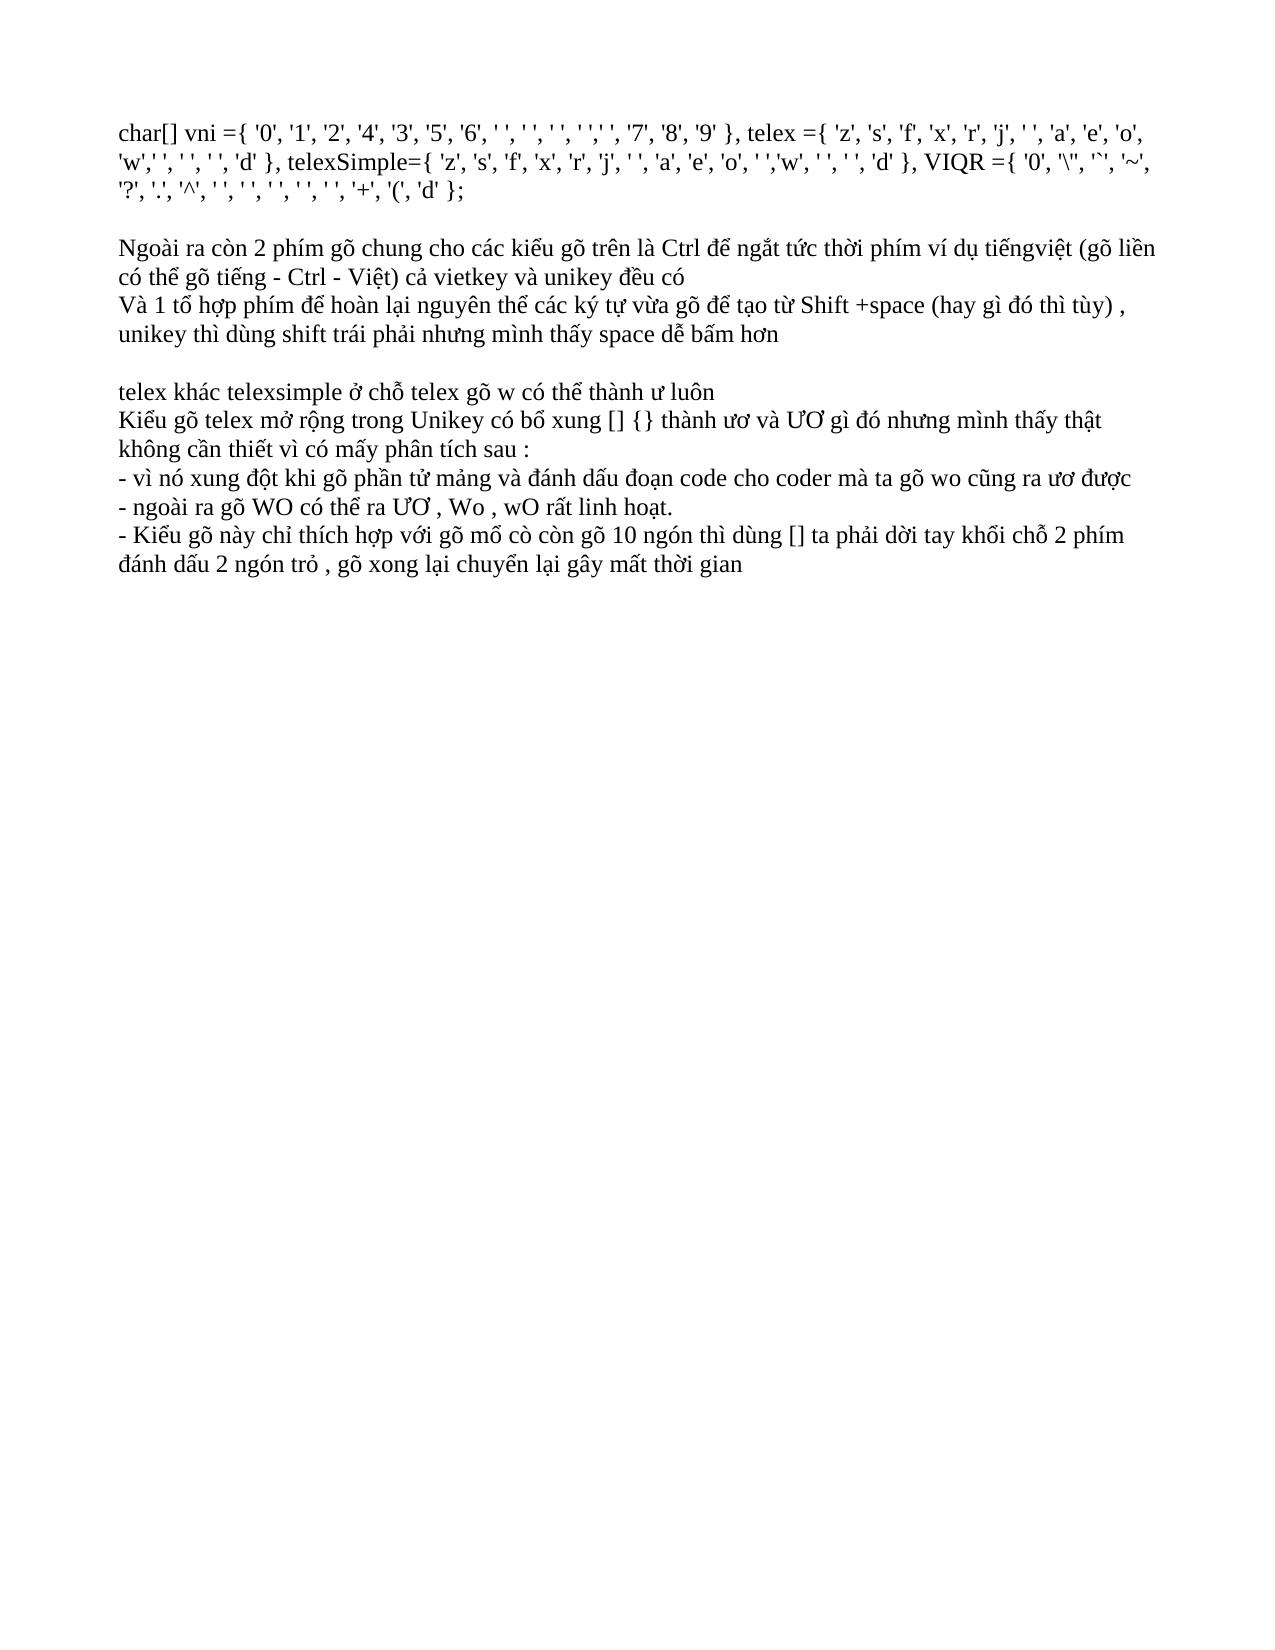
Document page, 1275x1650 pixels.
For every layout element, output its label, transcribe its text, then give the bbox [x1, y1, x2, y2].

text Ngoài ra còn 2 phím gõ chung cho các kiểu gõ trên là Ctrl để ngắt tức thời phím ví dụ tiếngviệt (gõ liền có thể gõ tiếng - Ctrl - Việt) cả vietkey và unikey đều có [118, 233, 1157, 291]
text telex khác telexsimple ở chỗ telex gõ w có thể thành ư luôn [118, 377, 1157, 406]
text char[] vni ={ '0', '1', '2', '4', '3', '5', '6', ' ', ' ', ' ', ' ',' ', '7', '8', '9' }, telex ={ 'z', 's', 'f', 'x', 'r', 'j', ' ', 'a', 'e', 'o', 'w',' ', ' ', ' ', 'd' }, telexSimple={ 'z', 's', 'f', 'x', 'r', 'j', ' ', 'a', 'e', 'o', ' ','w', ' ', ' ', 'd' }, VIQR ={ '0', '\'', '`', '~', '?', '.', '^', ' ', ' ', ' ', ' ', ' ', '+', '(', 'd' }; [118, 118, 1157, 204]
text - Kiểu gõ này chỉ thích hợp với gõ mổ cò còn gõ 10 ngón thì dùng [] ta phải dời tay khổi chỗ 2 phím đánh dấu 2 ngón trỏ , gõ xong lại chuyển lại gây mất thời gian [118, 521, 1157, 578]
text - vì nó xung đột khi gõ phần tử mảng và đánh dấu đoạn code cho coder mà ta gõ wo cũng ra ươ được [118, 463, 1157, 492]
text - ngoài ra gõ WO có thể ra ƯƠ , Wo , wO rất linh hoạt. [118, 492, 1157, 521]
text Và 1 tổ hợp phím để hoàn lại nguyên thể các ký tự vừa gõ để tạo từ Shift +space (hay gì đó thì tùy) , unikey thì dùng shift trái phải nhưng mình thấy space dễ bấm hơn [118, 291, 1157, 348]
text Kiểu gõ telex mở rộng trong Unikey có bổ xung [] {} thành ươ và ƯƠ gì đó nhưng mình thấy thật không cần thiết vì có mấy phân tích sau : [118, 406, 1157, 463]
